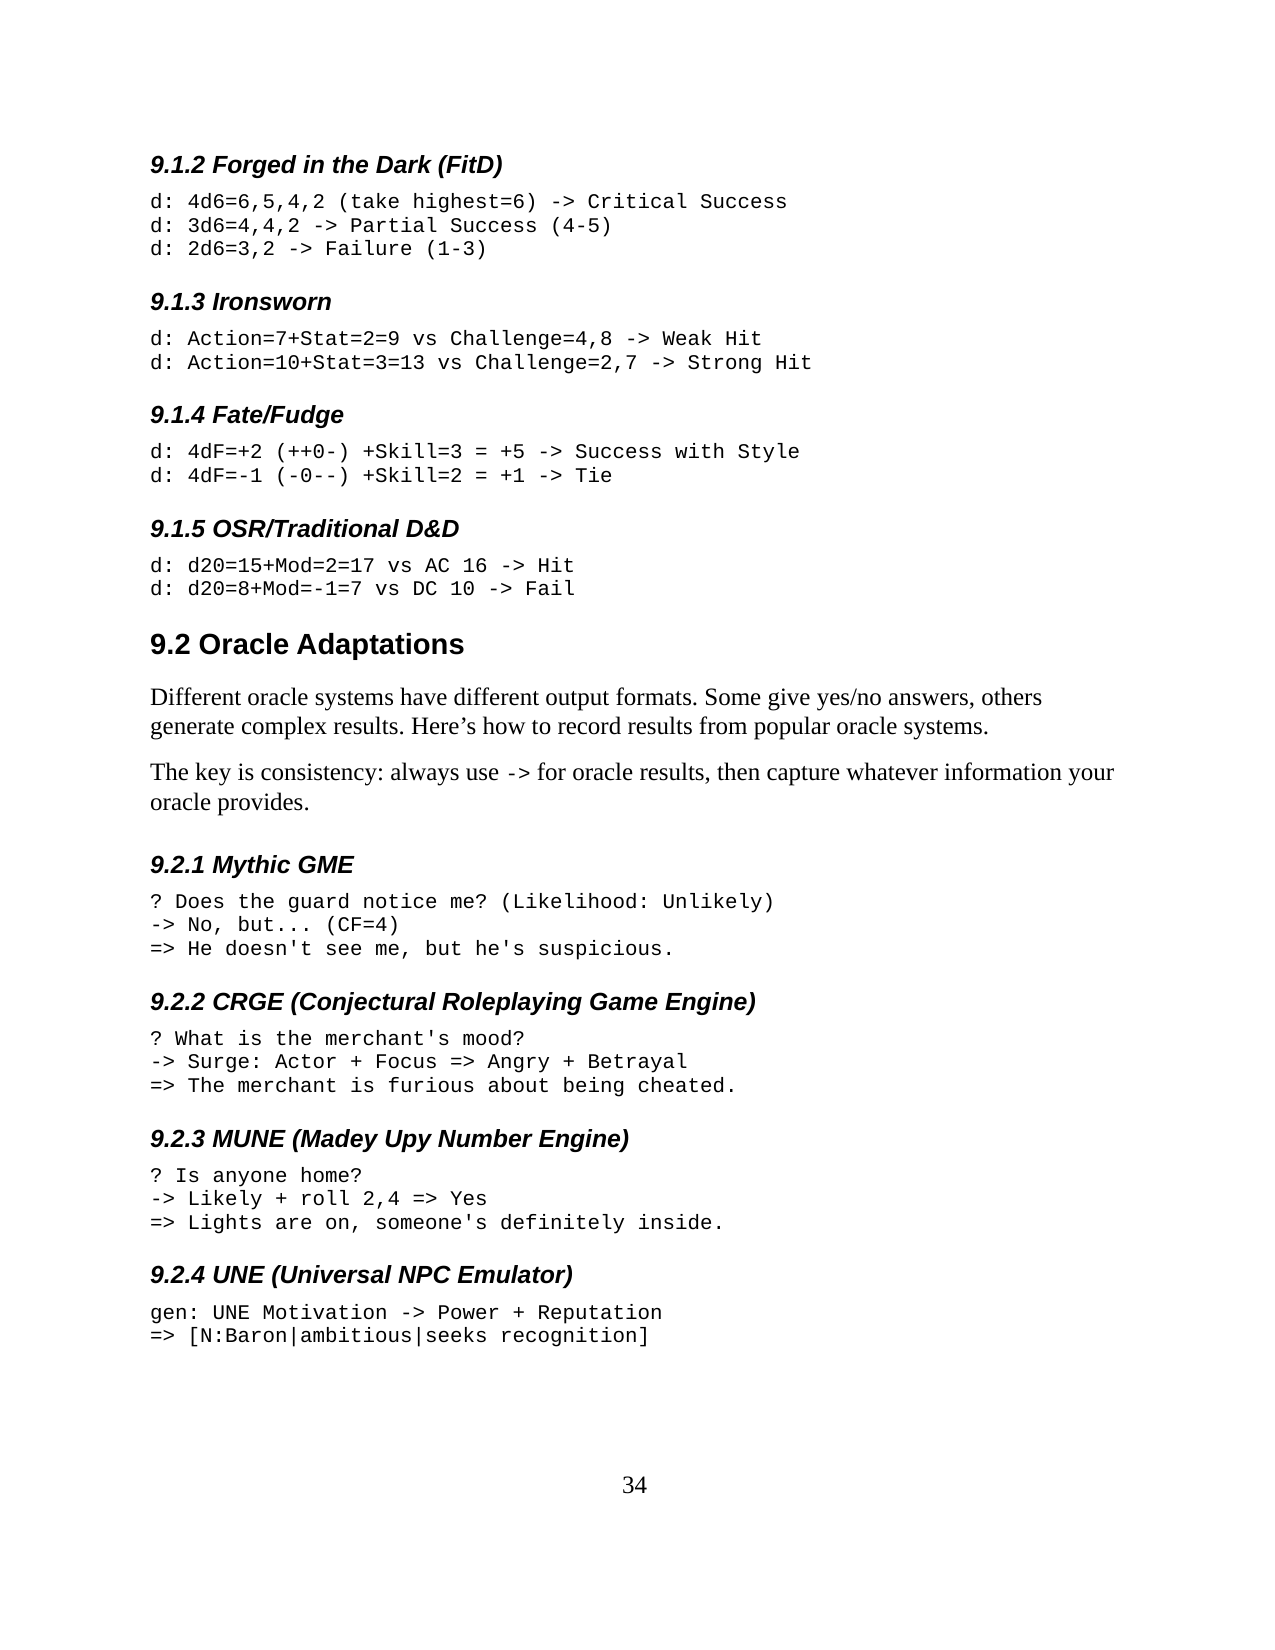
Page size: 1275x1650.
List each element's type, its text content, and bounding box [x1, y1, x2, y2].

subtitle 9.2.3 MUNE (Madey Upy Number Engine) [150, 1124, 1125, 1152]
text => Lights are on, someone's definitely inside. [150, 1212, 1125, 1236]
text d: Action=7+Stat=2=9 vs Challenge=4,8 -> Weak Hit [150, 328, 1125, 352]
text d: 2d6=3,2 -> Failure (1-3) [150, 238, 1125, 262]
subtitle 9.2.1 Mythic GME [150, 850, 1125, 878]
text => He doesn't see me, but he's suspicious. [150, 938, 1125, 962]
subtitle 9.1.2 Forged in the Dark (FitD) [150, 150, 1125, 178]
text gen: UNE Motivation -> Power + Reputation [150, 1302, 1125, 1325]
text Different oracle systems have different output formats. Some give yes/no answers, others generate complex results. Here’s how to record results from popular oracle systems. [150, 682, 1125, 739]
text -> Likely + roll 2,4 => Yes [150, 1188, 1125, 1212]
text d: d20=15+Mod=2=17 vs AC 16 -> Hit [150, 555, 1125, 578]
text ? Is anyone home? [150, 1165, 1125, 1188]
text d: d20=8+Mod=-1=7 vs DC 10 -> Fail [150, 578, 1125, 602]
text ? Does the guard notice me? (Likelihood: Unlikely) [150, 891, 1125, 914]
text ? What is the merchant's mood? [150, 1028, 1125, 1051]
text d: 4d6=6,5,4,2 (take highest=6) -> Critical Success [150, 191, 1125, 215]
subtitle 9.1.4 Fate/Fudge [150, 400, 1125, 429]
subtitle 9.1.3 Ironsworn [150, 287, 1125, 316]
text d: Action=10+Stat=3=13 vs Challenge=2,7 -> Strong Hit [150, 352, 1125, 375]
text => [N:Baron|ambitious|seeks recognition] [150, 1325, 1125, 1349]
subtitle 9.2.4 UNE (Universal NPC Emulator) [150, 1261, 1125, 1289]
text The key is consistency: always use -> for oracle results, then capture whatever information your oracle provides. [150, 757, 1125, 816]
subtitle 9.2 Oracle Adaptations [150, 627, 1125, 661]
subtitle 9.2.2 CRGE (Conjectural Roleplaying Game Engine) [150, 987, 1125, 1015]
text -> No, but... (CF=4) [150, 914, 1125, 938]
text d: 4dF=-1 (-0--) +Skill=2 = +1 -> Tie [150, 465, 1125, 489]
text => The merchant is furious about being cheated. [150, 1075, 1125, 1099]
subtitle 9.1.5 OSR/Traditional D&D [150, 514, 1125, 542]
text -> Surge: Actor + Focus => Angry + Betrayal [150, 1051, 1125, 1075]
text d: 4dF=+2 (++0-) +Skill=3 = +5 -> Success with Style [150, 441, 1125, 465]
text d: 3d6=4,4,2 -> Partial Success (4-5) [150, 215, 1125, 238]
